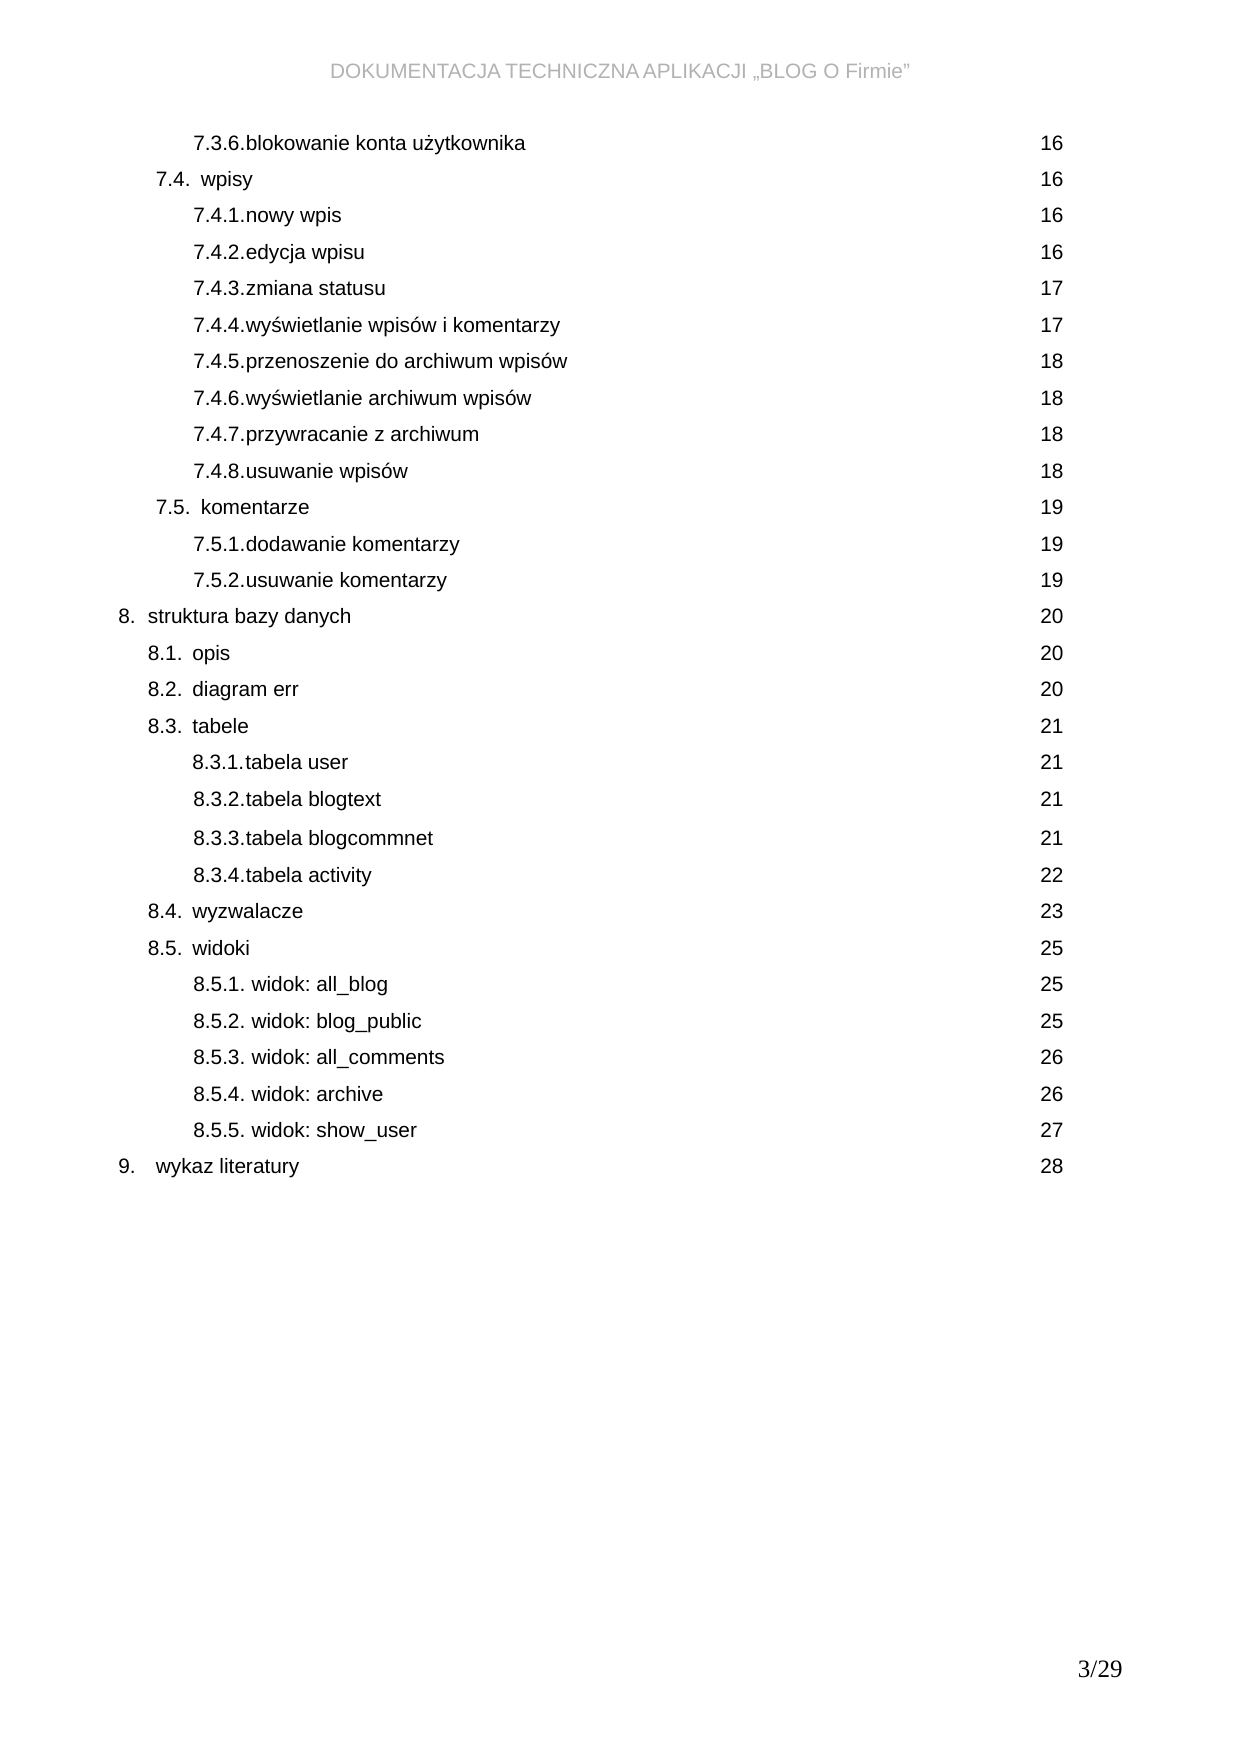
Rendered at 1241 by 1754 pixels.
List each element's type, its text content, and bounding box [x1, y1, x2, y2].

table_cell 28 [930, 1154, 1074, 1191]
table_cell 25 [930, 972, 1074, 1008]
table_cell Tabela Activity [107, 863, 930, 899]
table_cell Komentarze [107, 495, 930, 531]
table_cell 21 [930, 750, 1074, 787]
table_cell 20 [930, 604, 1074, 641]
table_cell Wpisy [107, 167, 930, 203]
table_cell Wykaz Literatury [107, 1154, 930, 1191]
table_cell 18 [930, 459, 1074, 495]
table_cell 16 [930, 203, 1074, 240]
table_cell Widoki [107, 936, 930, 972]
table_cell 17 [930, 276, 1074, 313]
table_cell Wyświetlanie wpisów i komentarzy [107, 313, 930, 349]
table_cell Wyzwalacze [107, 899, 930, 936]
table_cell 25 [930, 1009, 1074, 1045]
table_cell 19 [930, 495, 1074, 531]
table_cell 27 [930, 1118, 1074, 1154]
table_cell widok: archive [107, 1081, 930, 1118]
table_cell Opis [107, 641, 930, 677]
table_cell 16 [930, 167, 1074, 203]
table_cell 16 [930, 240, 1074, 276]
table_cell 23 [930, 899, 1074, 936]
table_cell widok: all_blog [107, 972, 930, 1008]
table_cell Nowy wpis [107, 203, 930, 240]
table_cell 21 [930, 714, 1074, 750]
table_cell 17 [930, 313, 1074, 349]
table_cell Tabela User [107, 750, 930, 787]
table_cell Dodawanie komentarzy [107, 531, 930, 568]
table_cell 19 [930, 568, 1074, 604]
table_cell widok: show_user [107, 1118, 930, 1154]
table_cell 21 [930, 826, 1074, 863]
table_cell Tabele [107, 714, 930, 750]
table_cell 16 [930, 130, 1074, 167]
table_cell 25 [930, 936, 1074, 972]
table_cell Tabela BlogText [107, 787, 930, 826]
table_cell Usuwanie Komentarzy [107, 568, 930, 604]
table_cell 18 [930, 422, 1074, 458]
table_cell Struktura bazy danych [107, 604, 930, 641]
table_cell 20 [930, 641, 1074, 677]
table_cell przywracanie z archiwum [107, 422, 930, 458]
table_cell 26 [930, 1081, 1074, 1118]
table_cell Blokowanie konta użytkownika [107, 130, 930, 167]
table_cell 26 [930, 1045, 1074, 1081]
table_cell 19 [930, 531, 1074, 568]
table_cell Zmiana statusu [107, 276, 930, 313]
table_cell Tabela BlogCommnet [107, 826, 930, 863]
table_cell 18 [930, 349, 1074, 386]
table_cell Przenoszenie do archiwum wpisów [107, 349, 930, 386]
table_cell Usuwanie wpisów [107, 459, 930, 495]
table_cell 18 [930, 386, 1074, 422]
table_cell widok: blog_public [107, 1009, 930, 1045]
table_cell 21 [930, 787, 1074, 826]
table_cell Diagram ERR [107, 677, 930, 714]
table_cell widok: all_comments [107, 1045, 930, 1081]
table_cell Edycja wpisu [107, 240, 930, 276]
table_cell 22 [930, 863, 1074, 899]
table_cell 20 [930, 677, 1074, 714]
table_cell wyświetlanie archiwum wpisów [107, 386, 930, 422]
